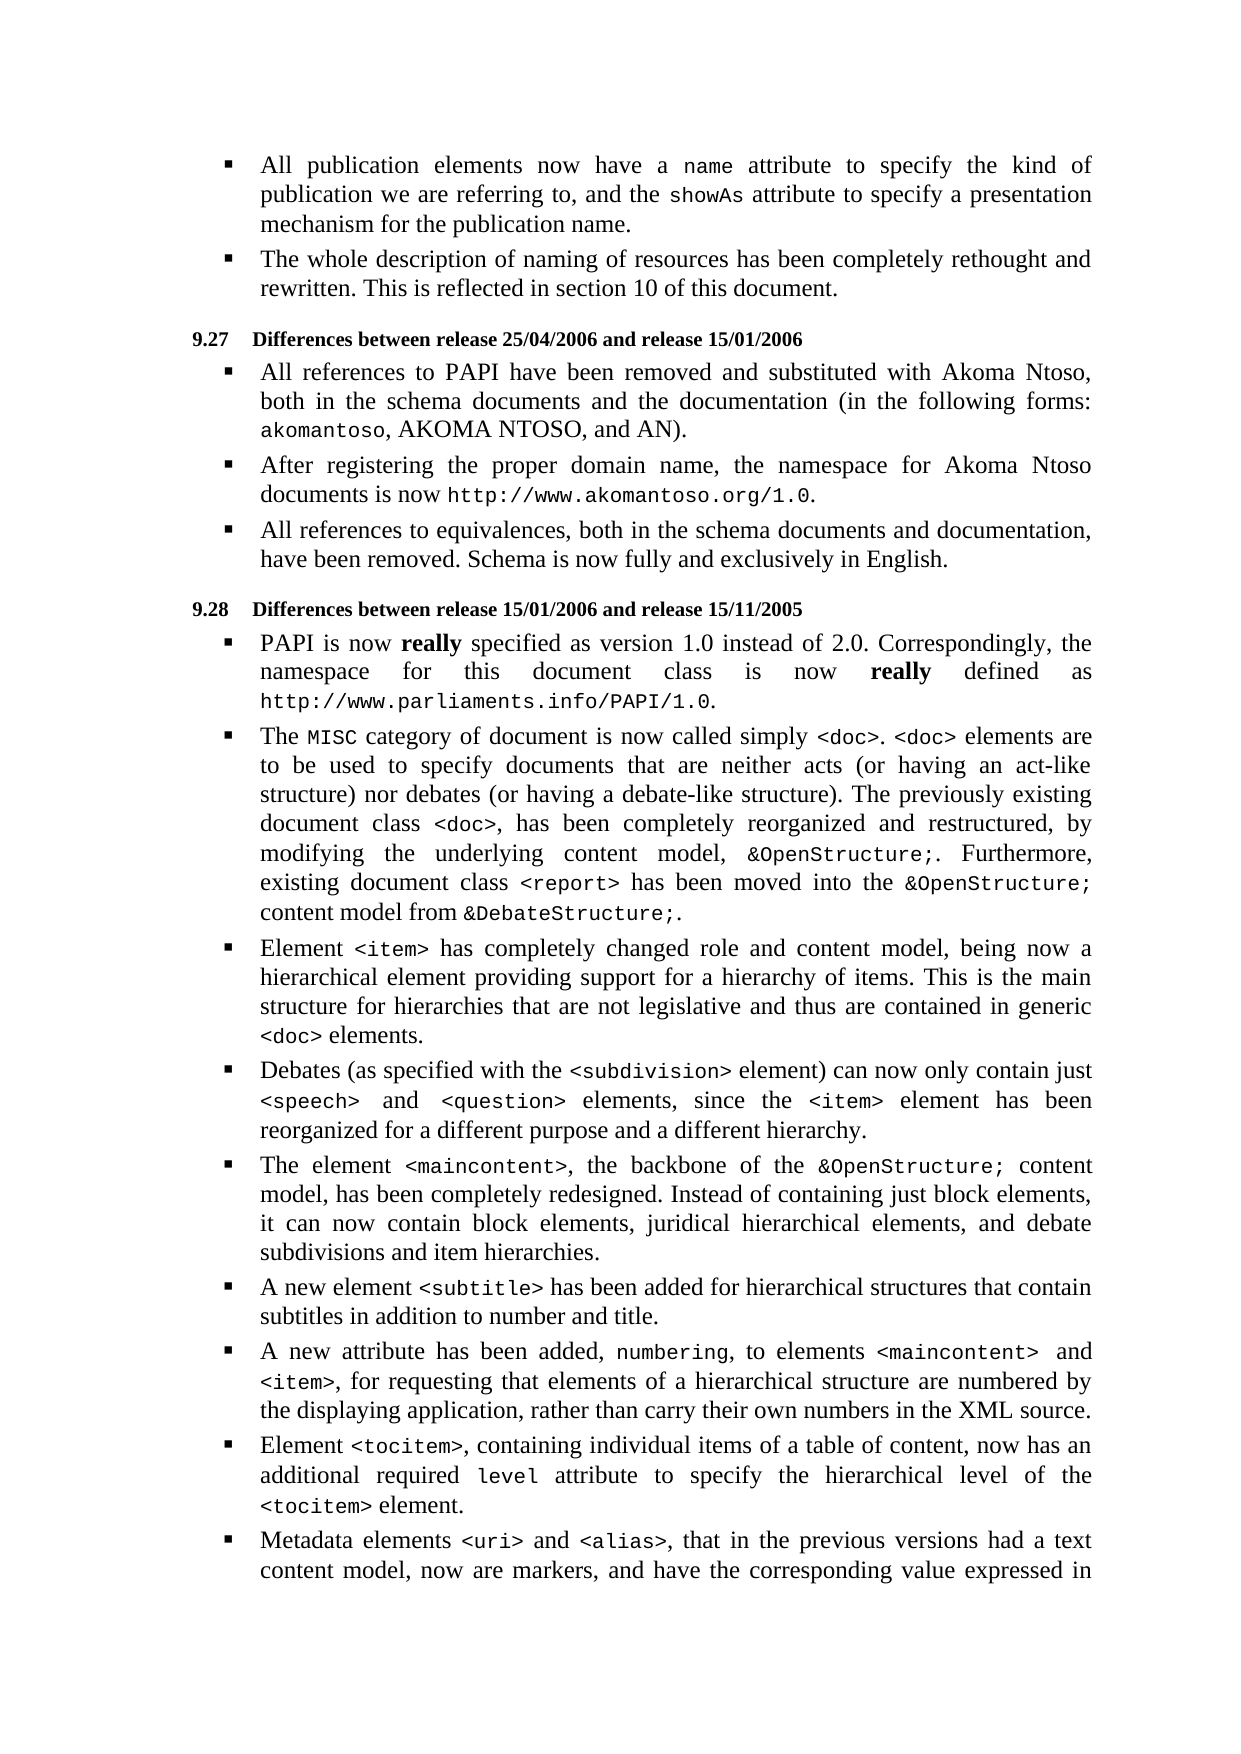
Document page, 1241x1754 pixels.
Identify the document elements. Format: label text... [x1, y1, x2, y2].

list PAPI is now really specified as version 1.0 instead of 2.0. Correspondingly, the namespace for this document class is now really defined as http://www.parliaments.info/PAPI/1.0. [222, 628, 1092, 715]
list Element <tocitem>, containing individual items of a table of content, now has an additional required level attribute to specify the hierarchical level of the <tocitem> element. [222, 1431, 1092, 1519]
list The element <maincontent>, the backbone of the &OpenStructure; content model, has been completely redesigned. Instead of containing just block elements, it can now contain block elements, juridical hierarchical elements, and debate subdivisions and item hierarchies. [222, 1150, 1092, 1266]
list A new attribute has been added, numbering, to elements <maincontent> and <item>, for requesting that elements of a hierarchical structure are numbered by the displaying application, rather than carry their own numbers in the XML source. [222, 1336, 1092, 1424]
list All references to PAPI have been removed and substituted with Akoma Ntoso, both in the schema documents and the documentation (in the following forms: akomantoso, AKOMA NTOSO, and AN). [223, 357, 1092, 444]
list Metadata elements <uri> and <alias>, that in the previous versions had a text content model, now are markers, and have the corresponding value expressed in [222, 1526, 1092, 1584]
list Element <item> has completely changed role and content model, being now a hierarchical element providing support for a hierarchy of items. This is the main structure for hierarchies that are not legislative and thus are contained in generic <doc> elements. [222, 933, 1092, 1049]
list All references to equivalences, both in the schema documents and documentation, have been removed. Schema is now fully and exclusively in English. [223, 515, 1092, 572]
list The MISC category of document is now called simply <doc>. <doc> elements are to be used to specify documents that are neither acts (or having an act-like structure) nor debates (or having a debate-like structure). The previously existing document class <doc>, has been completely reorganized and restructured, by modifying the underlying content model, &OpenStructure;. Furthermore, existing document class <report> has been moved into the &OpenStructure; content model from &DebateStructure;. [222, 721, 1092, 926]
list A new element <subtitle> has been added for hierarchical structures that contain subtitles in addition to number and title. [222, 1272, 1092, 1330]
list After registering the proper domain name, the namespace for Akoma Ntoso documents is now http://www.akomantoso.org/1.0. [223, 450, 1092, 509]
subtitle Differences between release 15/01/2006 and release 15/11/2005 [192, 597, 1092, 621]
list The whole description of naming of resources has been completely rethought and rewritten. This is reflected in section 10 of this document. [223, 244, 1092, 302]
list Debates (as specified with the <subdivision> element) can now only contain just <speech> and <question> elements, since the <item> element has been reorganized for a different purpose and a different hierarchy. [222, 1056, 1092, 1143]
list All publication elements now have a name attribute to specify the kind of publication we are referring to, and the showAs attribute to specify a presentation mechanism for the publication name. [223, 150, 1092, 238]
subtitle Differences between release 25/04/2006 and release 15/01/2006 [192, 327, 1092, 351]
